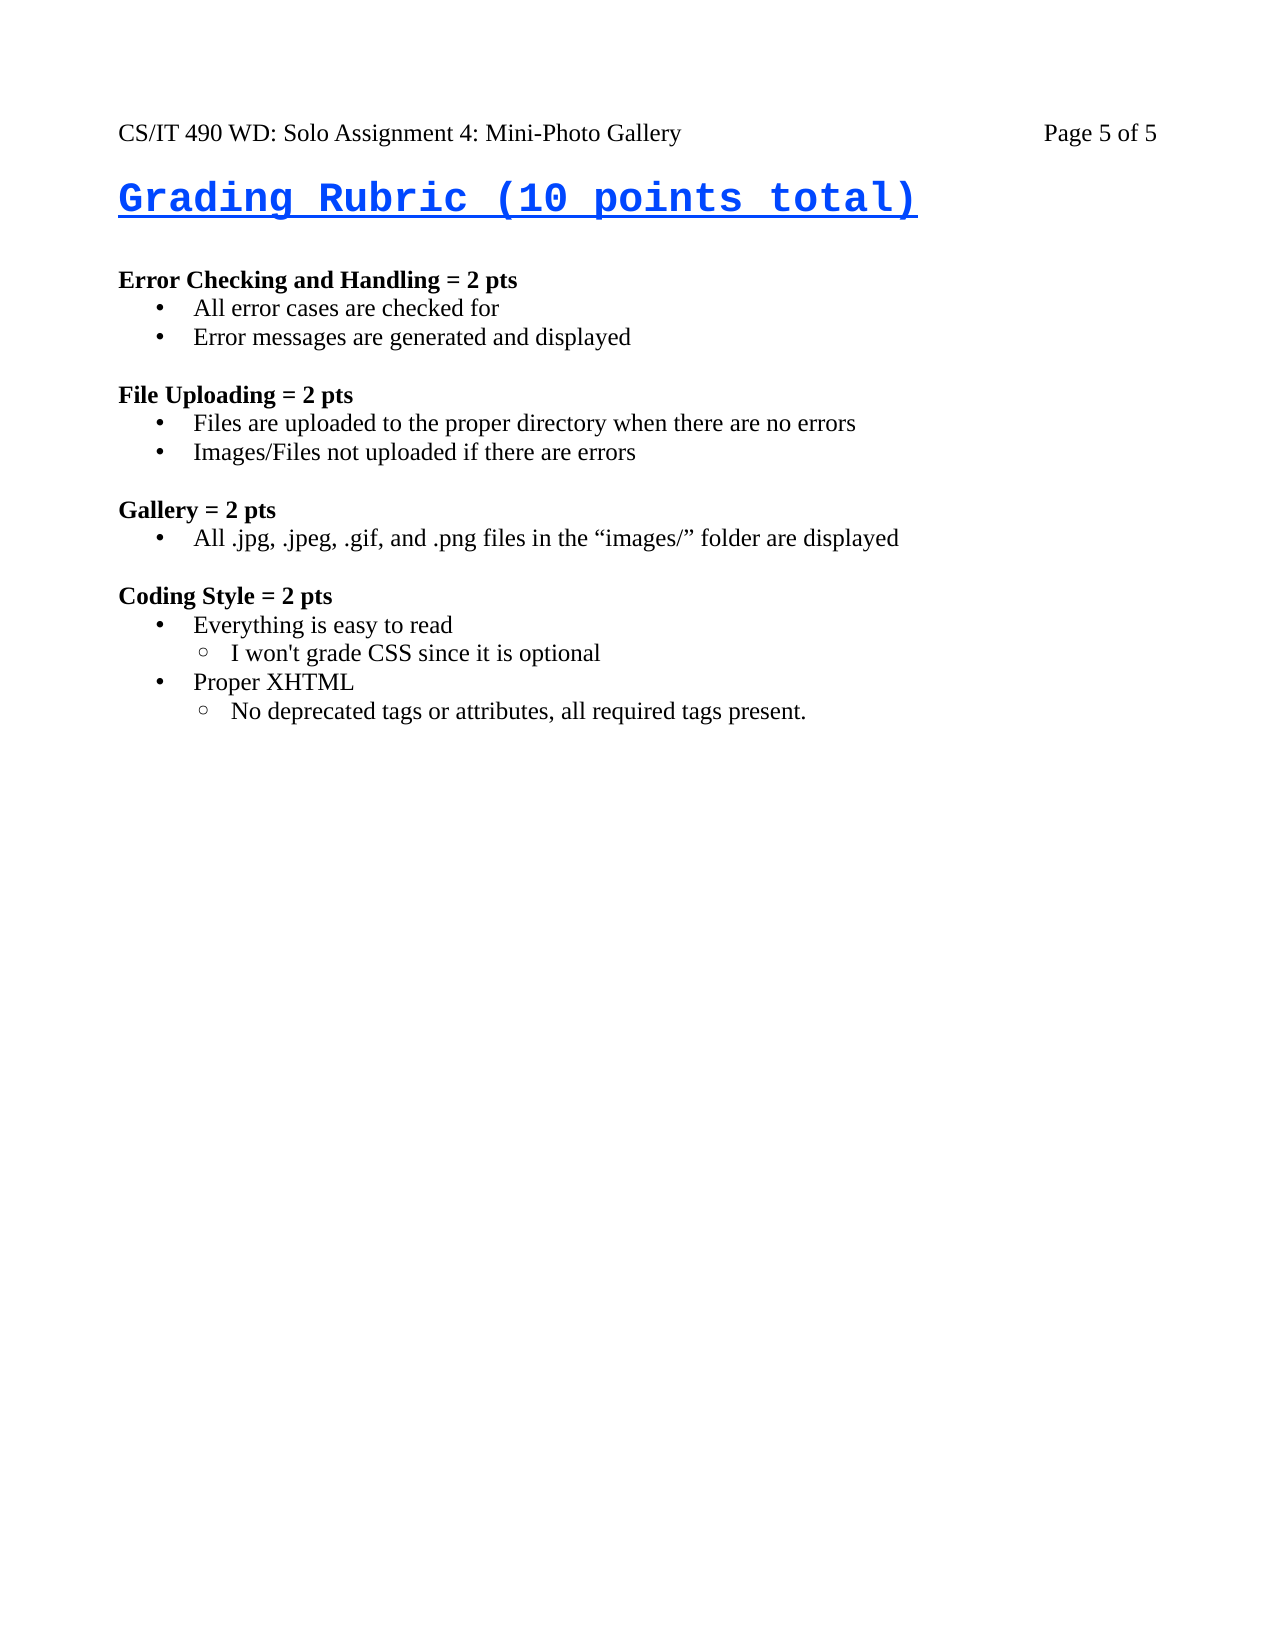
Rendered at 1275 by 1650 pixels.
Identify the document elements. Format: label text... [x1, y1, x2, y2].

subtitle Grading Rubric (10 points total) [118, 176, 1157, 223]
list All error cases are checked for [156, 293, 1157, 322]
list No deprecated tags or attributes, all required tags present. [193, 696, 1157, 725]
list All .jpg, .jpeg, .gif, and .png files in the “images/” folder are displayed [156, 523, 1157, 552]
text File Uploading = 2 pts [118, 380, 1157, 408]
text Coding Style = 2 pts [118, 581, 1157, 610]
list Images/Files not uploaded if there are errors [156, 437, 1157, 466]
list Proper XHTML [156, 667, 1157, 696]
text Gallery = 2 pts [118, 495, 1157, 523]
list Everything is easy to read [156, 610, 1157, 638]
list Files are uploaded to the proper directory when there are no errors [156, 408, 1157, 437]
list Error messages are generated and displayed [156, 322, 1157, 351]
text Error Checking and Handling = 2 pts [118, 265, 1157, 293]
list I won't grade CSS since it is optional [193, 638, 1157, 667]
